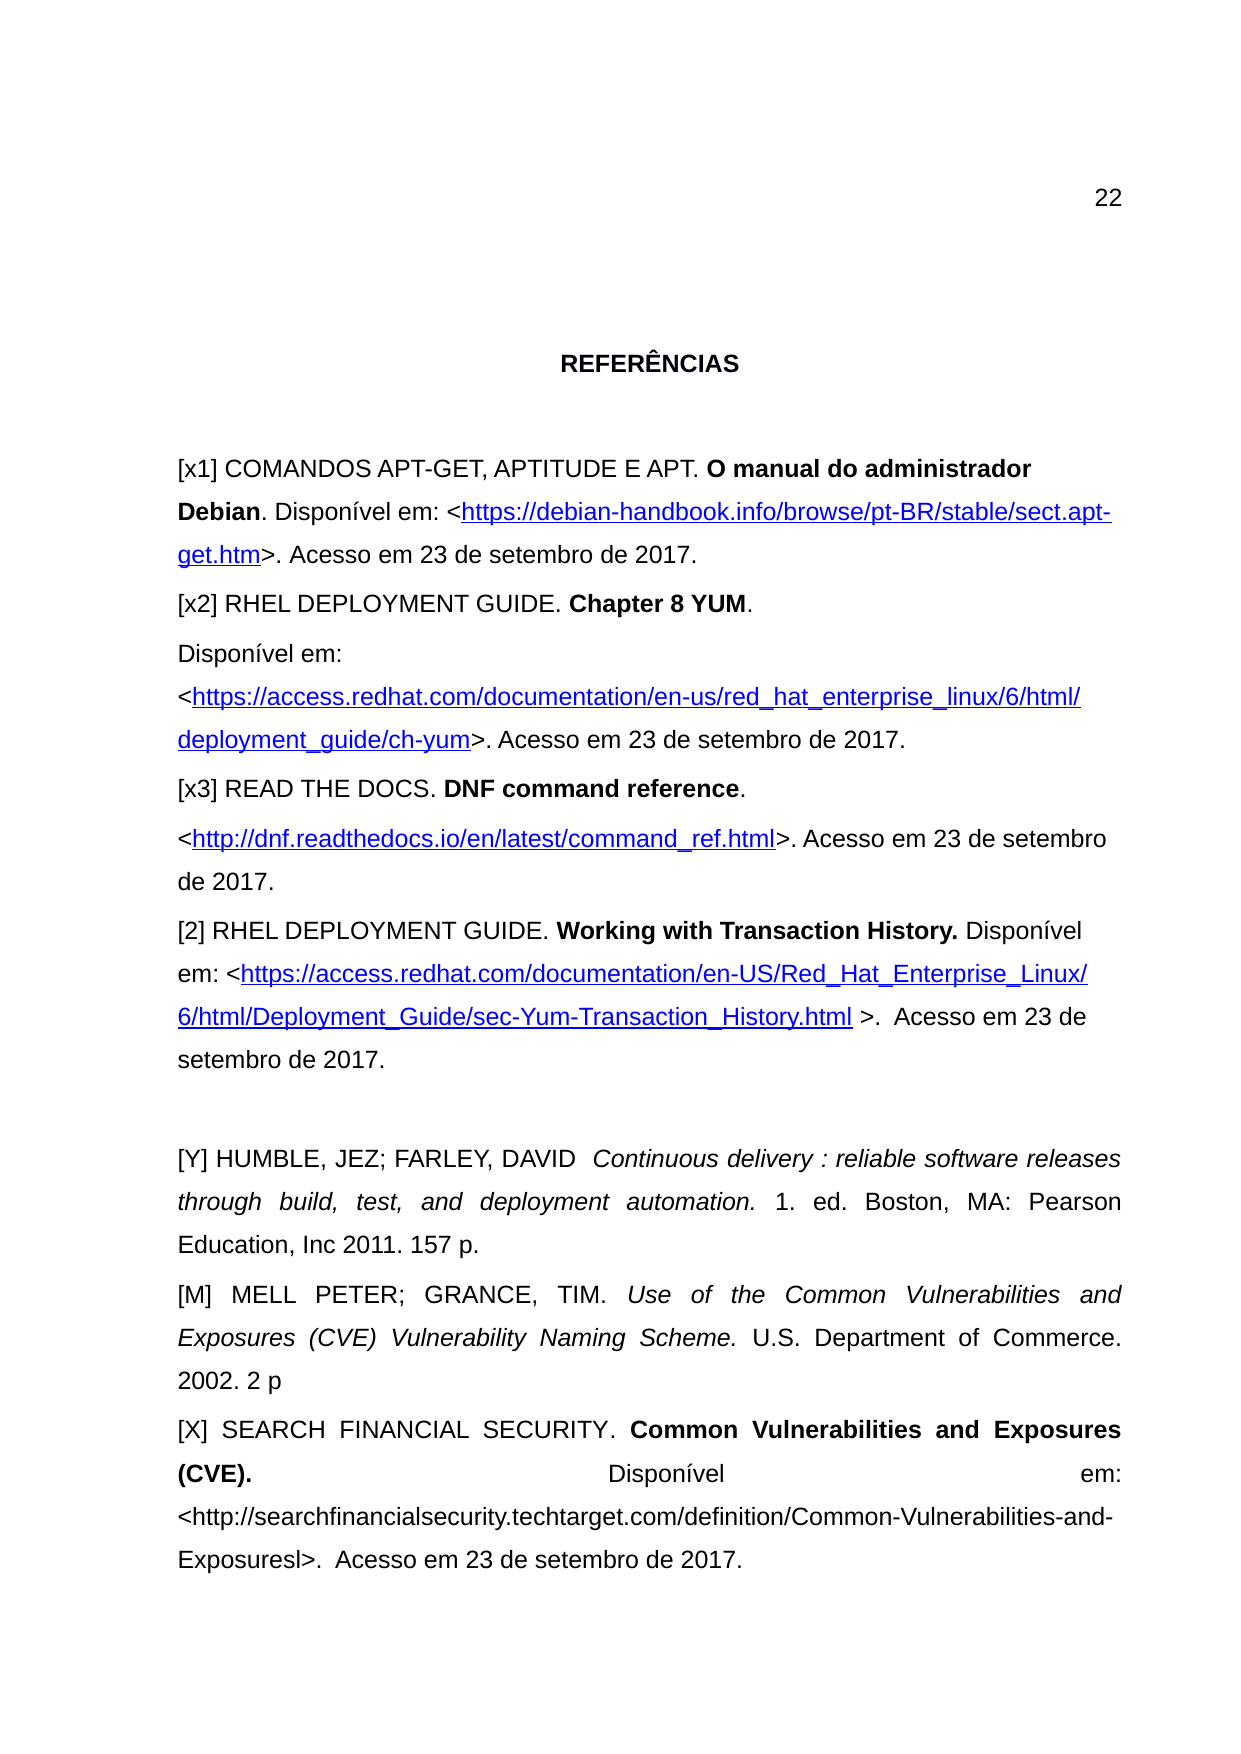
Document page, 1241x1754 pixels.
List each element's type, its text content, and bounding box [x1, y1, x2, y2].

text [x1] COMANDOS APT-GET, APTITUDE E APT. O manual do administrador Debian. Disponível em: <https://debian-handbook.info/browse/pt-BR/stable/sect.apt-get.htm>. Acesso em 23 de setembro de 2017. [177, 454, 1122, 569]
text [Y] HUMBLE, JEZ; FARLEY, DAVID Continuous delivery : reliable software releases through build, test, and deployment automation. 1. ed. Boston, MA: Pearson Education, Inc 2011. 157 p. [177, 1144, 1122, 1259]
text [x3] READ THE DOCS. DNF command reference. [177, 774, 1122, 803]
text Disponível em: <https://access.redhat.com/documentation/en-us/red_hat_enterprise_linux/6/html/deployment_guide/ch-yum>. Acesso em 23 de setembro de 2017. [177, 639, 1122, 754]
text [X] SEARCH FINANCIAL SECURITY. Common Vulnerabilities and Exposures (CVE). Disponível em: <http://searchfinancialsecurity.techtarget.com/definition/Common-Vulnerabilities-and-Exposuresl>. Acesso em 23 de setembro de 2017. [177, 1416, 1122, 1574]
text [M] MELL PETER; GRANCE, TIM. Use of the Common Vulnerabilities and Exposures (CVE) Vulnerability Naming Scheme. U.S. Department of Commerce. 2002. 2 p [177, 1280, 1122, 1395]
text [x2] RHEL DEPLOYMENT GUIDE. Chapter 8 YUM. [177, 589, 1122, 618]
subtitle REFERÊNCIAS [177, 349, 1122, 377]
text [2] RHEL DEPLOYMENT GUIDE. Working with Transaction History. Disponível em: <https://access.redhat.com/documentation/en-US/Red_Hat_Enterprise_Linux/6/html/Deployment_Guide/sec-Yum-Transaction_History.html >. Acesso em 23 de setembro de 2017. [177, 916, 1122, 1074]
text <http://dnf.readthedocs.io/en/latest/command_ref.html>. Acesso em 23 de setembro de 2017. [177, 824, 1122, 896]
